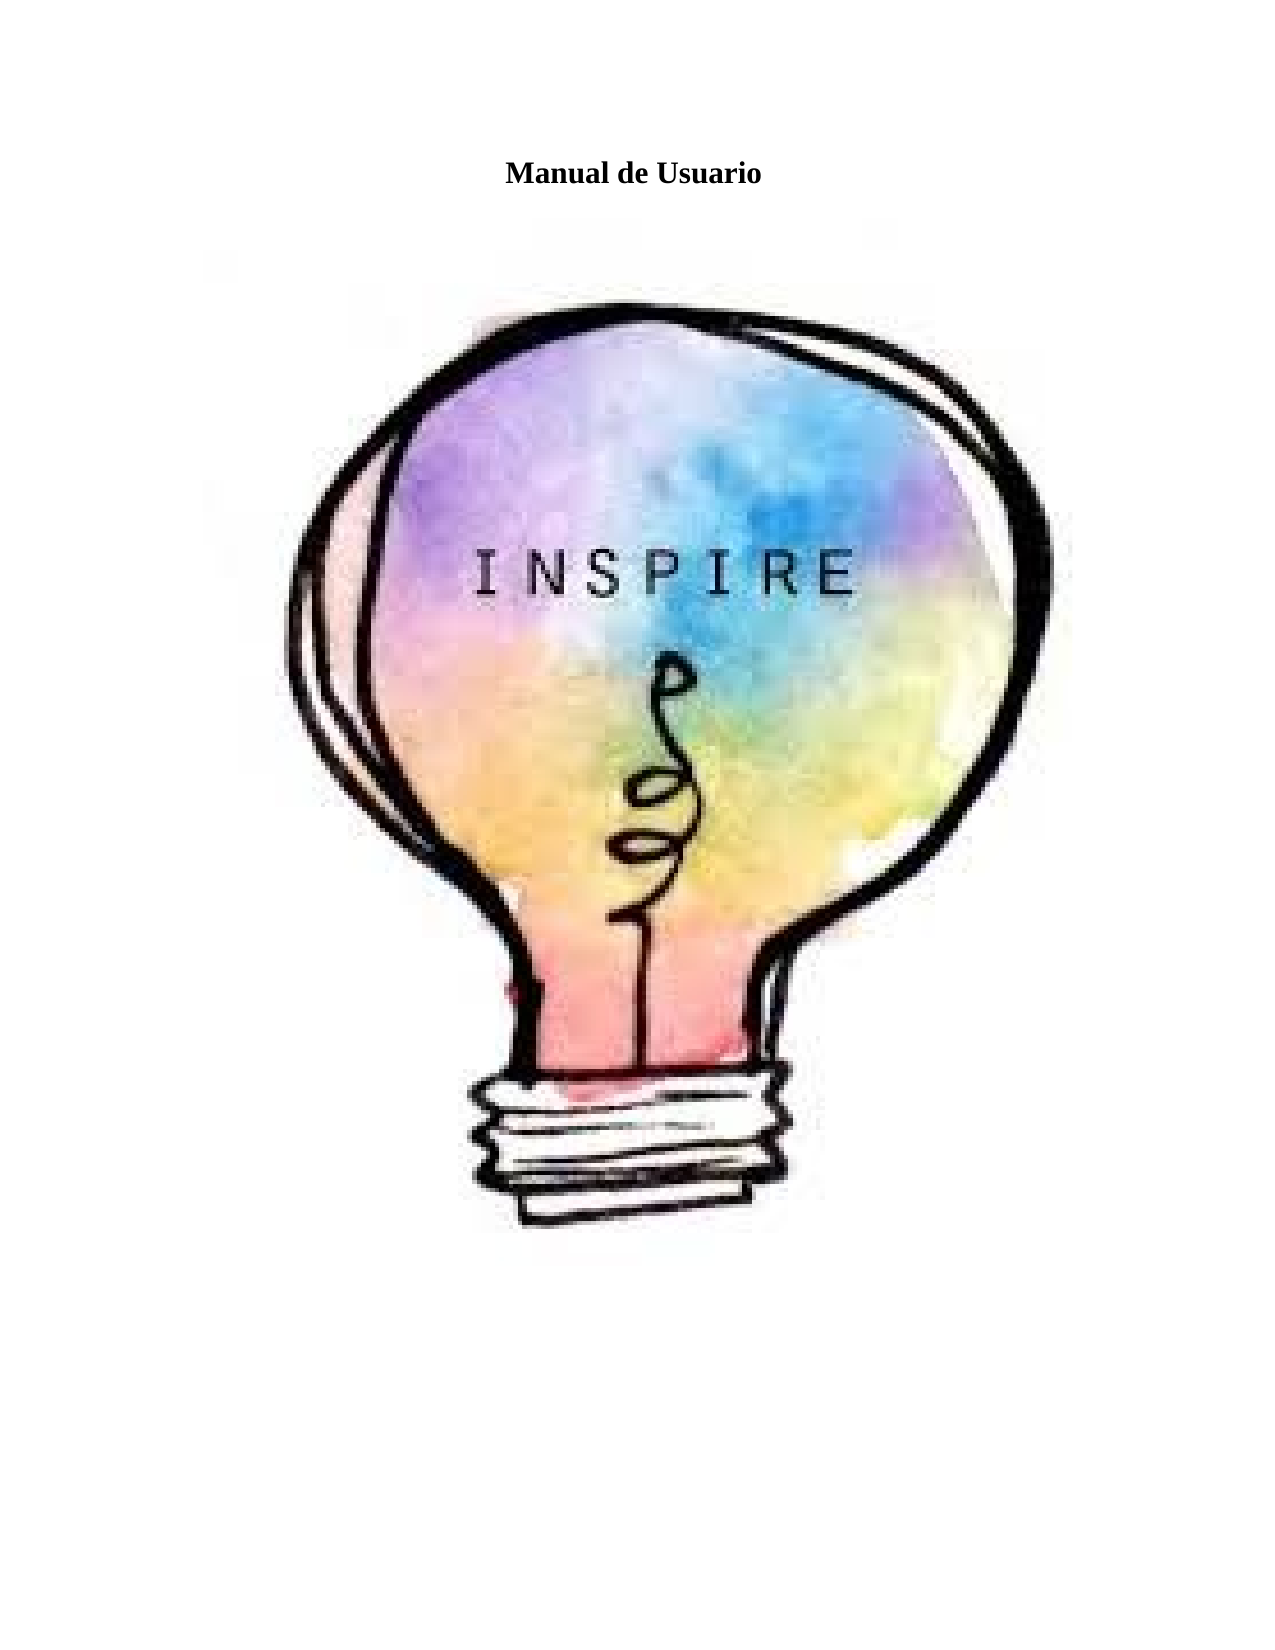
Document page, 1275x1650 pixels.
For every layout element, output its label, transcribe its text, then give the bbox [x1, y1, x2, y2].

picture [202, 218, 1073, 1307]
text Manual de Usuario [118, 154, 1157, 190]
